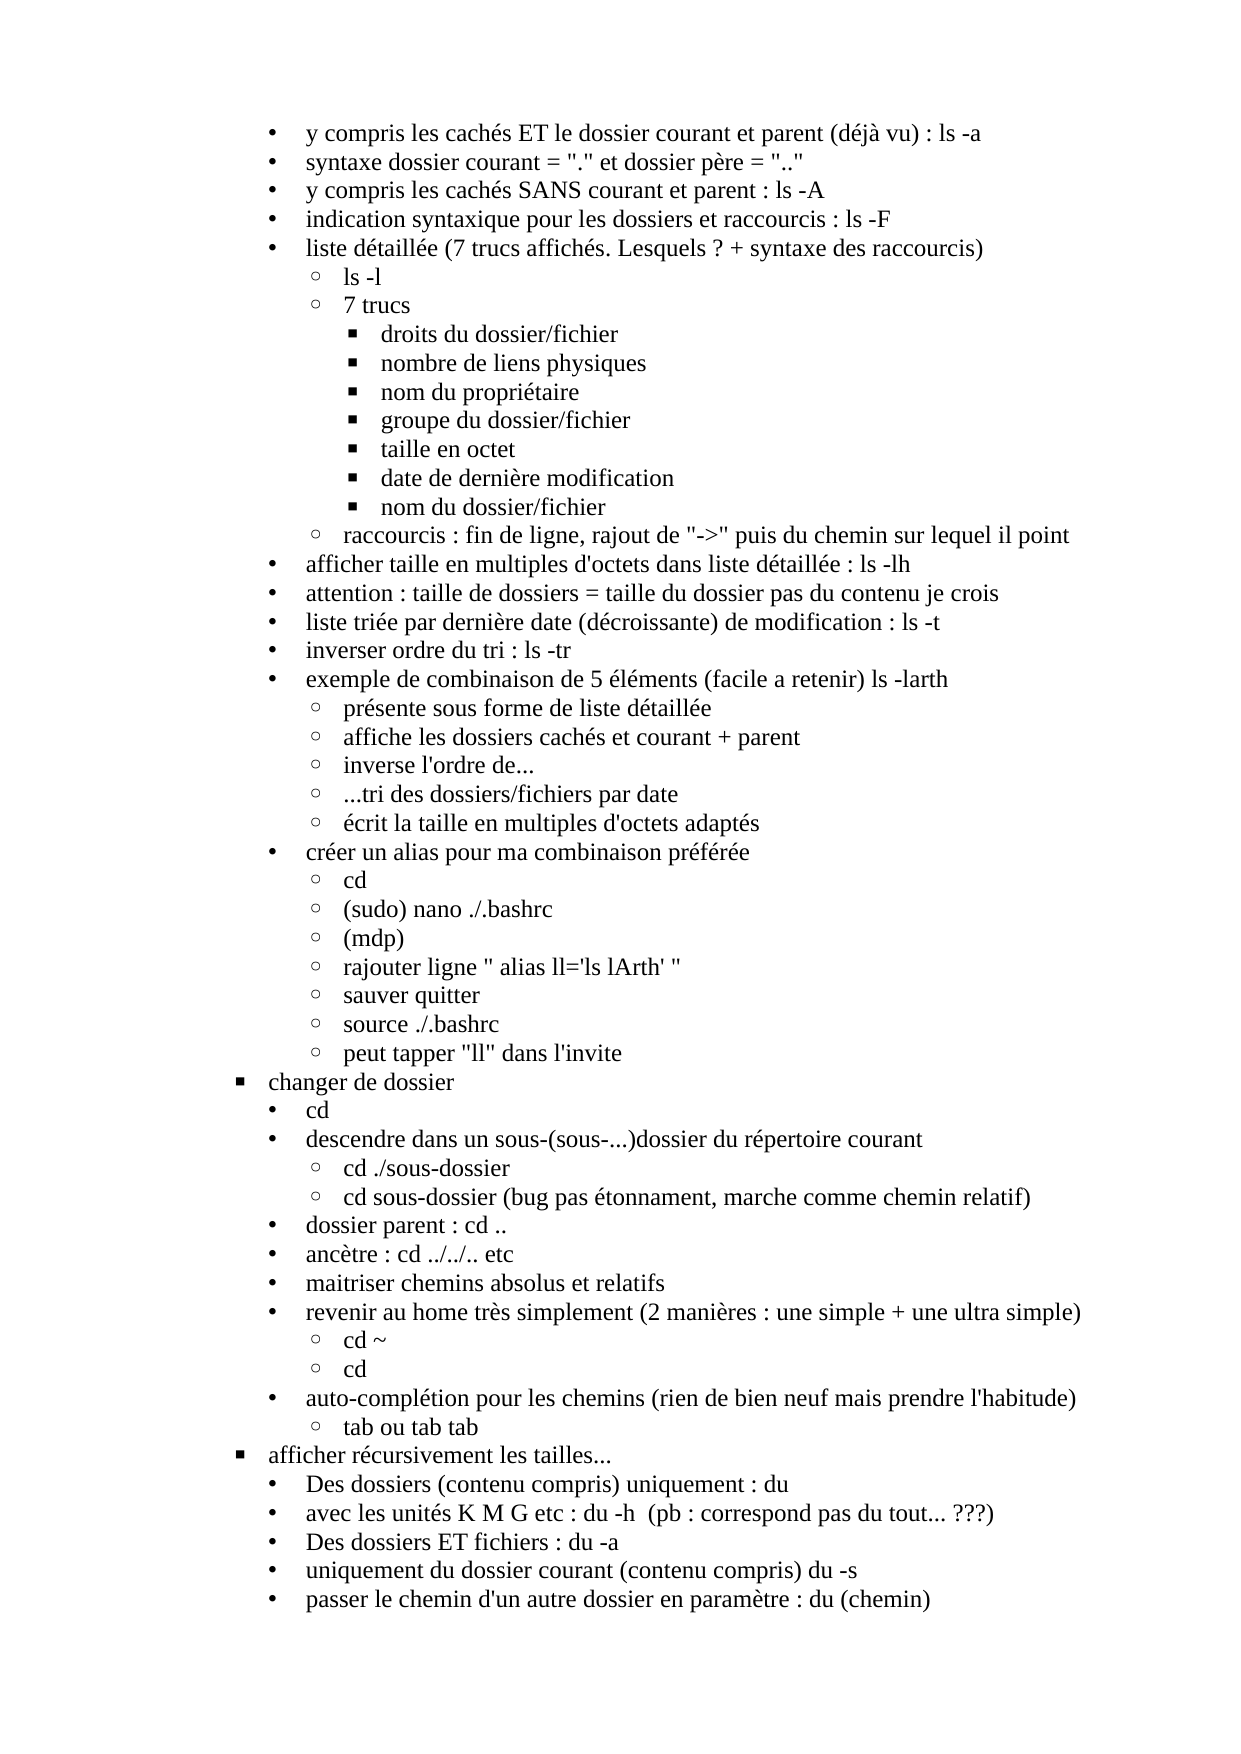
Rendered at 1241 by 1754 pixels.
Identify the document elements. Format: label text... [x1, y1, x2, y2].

list inverse l'ordre de... [306, 751, 1122, 779]
list sauver quitter [306, 981, 1122, 1009]
list ls -l [306, 262, 1122, 291]
list Des dossiers ET fichiers : du -a [268, 1527, 1122, 1556]
list y compris les cachés SANS courant et parent : ls -A [268, 176, 1122, 204]
list avec les unités K M G etc : du -h (pb : correspond pas du tout... ???) [268, 1498, 1122, 1527]
list cd [306, 1354, 1122, 1383]
list revenir au home très simplement (2 manières : une simple + une ultra simple) [268, 1297, 1122, 1326]
list y compris les cachés ET le dossier courant et parent (déjà vu) : ls -a [268, 118, 1122, 147]
list rajouter ligne " alias ll='ls lArth' " [306, 952, 1122, 981]
list cd [268, 1096, 1122, 1124]
list droits du dossier/fichier [343, 319, 1122, 348]
list (mdp) [306, 923, 1122, 952]
list ...tri des dossiers/fichiers par date [306, 779, 1122, 808]
list écrit la taille en multiples d'octets adaptés [306, 808, 1122, 837]
list présente sous forme de liste détaillée [306, 693, 1122, 722]
list liste détaillée (7 trucs affichés. Lesquels ? + syntaxe des raccourcis) [268, 233, 1122, 262]
list passer le chemin d'un autre dossier en paramètre : du (chemin) [268, 1584, 1122, 1613]
list uniquement du dossier courant (contenu compris) du -s [268, 1556, 1122, 1584]
list indication syntaxique pour les dossiers et raccourcis : ls -F [268, 204, 1122, 233]
list source ./.bashrc [306, 1009, 1122, 1038]
list nom du propriétaire [343, 377, 1122, 406]
list cd ./sous-dossier [306, 1153, 1122, 1182]
list nombre de liens physiques [343, 348, 1122, 377]
list 7 trucs [306, 291, 1122, 319]
list Des dossiers (contenu compris) uniquement : du [268, 1469, 1122, 1498]
list exemple de combinaison de 5 éléments (facile a retenir) ls -larth [268, 664, 1122, 693]
list raccourcis : fin de ligne, rajout de "->" puis du chemin sur lequel il point [306, 521, 1122, 549]
list cd ~ [306, 1326, 1122, 1354]
list inverser ordre du tri : ls -tr [268, 636, 1122, 664]
list taille en octet [343, 434, 1122, 463]
list ancètre : cd ../../.. etc [268, 1239, 1122, 1268]
list afficher taille en multiples d'octets dans liste détaillée : ls -lh [268, 549, 1122, 578]
list maitriser chemins absolus et relatifs [268, 1268, 1122, 1297]
list date de dernière modification [343, 463, 1122, 492]
list changer de dossier [231, 1067, 1122, 1096]
list auto-complétion pour les chemins (rien de bien neuf mais prendre l'habitude) [268, 1383, 1122, 1412]
list afficher récursivement les tailles... [231, 1441, 1122, 1469]
list dossier parent : cd .. [268, 1211, 1122, 1239]
list tab ou tab tab [306, 1412, 1122, 1441]
list nom du dossier/fichier [343, 492, 1122, 521]
list peut tapper "ll" dans l'invite [306, 1038, 1122, 1067]
list affiche les dossiers cachés et courant + parent [306, 722, 1122, 751]
list syntaxe dossier courant = "." et dossier père = ".." [268, 147, 1122, 176]
list (sudo) nano ./.bashrc [306, 894, 1122, 923]
list cd sous-dossier (bug pas étonnament, marche comme chemin relatif) [306, 1182, 1122, 1211]
list cd [306, 866, 1122, 894]
list descendre dans un sous-(sous-...)dossier du répertoire courant [268, 1124, 1122, 1153]
list créer un alias pour ma combinaison préférée [268, 837, 1122, 866]
list liste triée par dernière date (décroissante) de modification : ls -t [268, 607, 1122, 636]
list attention : taille de dossiers = taille du dossier pas du contenu je crois [268, 578, 1122, 607]
list groupe du dossier/fichier [343, 406, 1122, 434]
